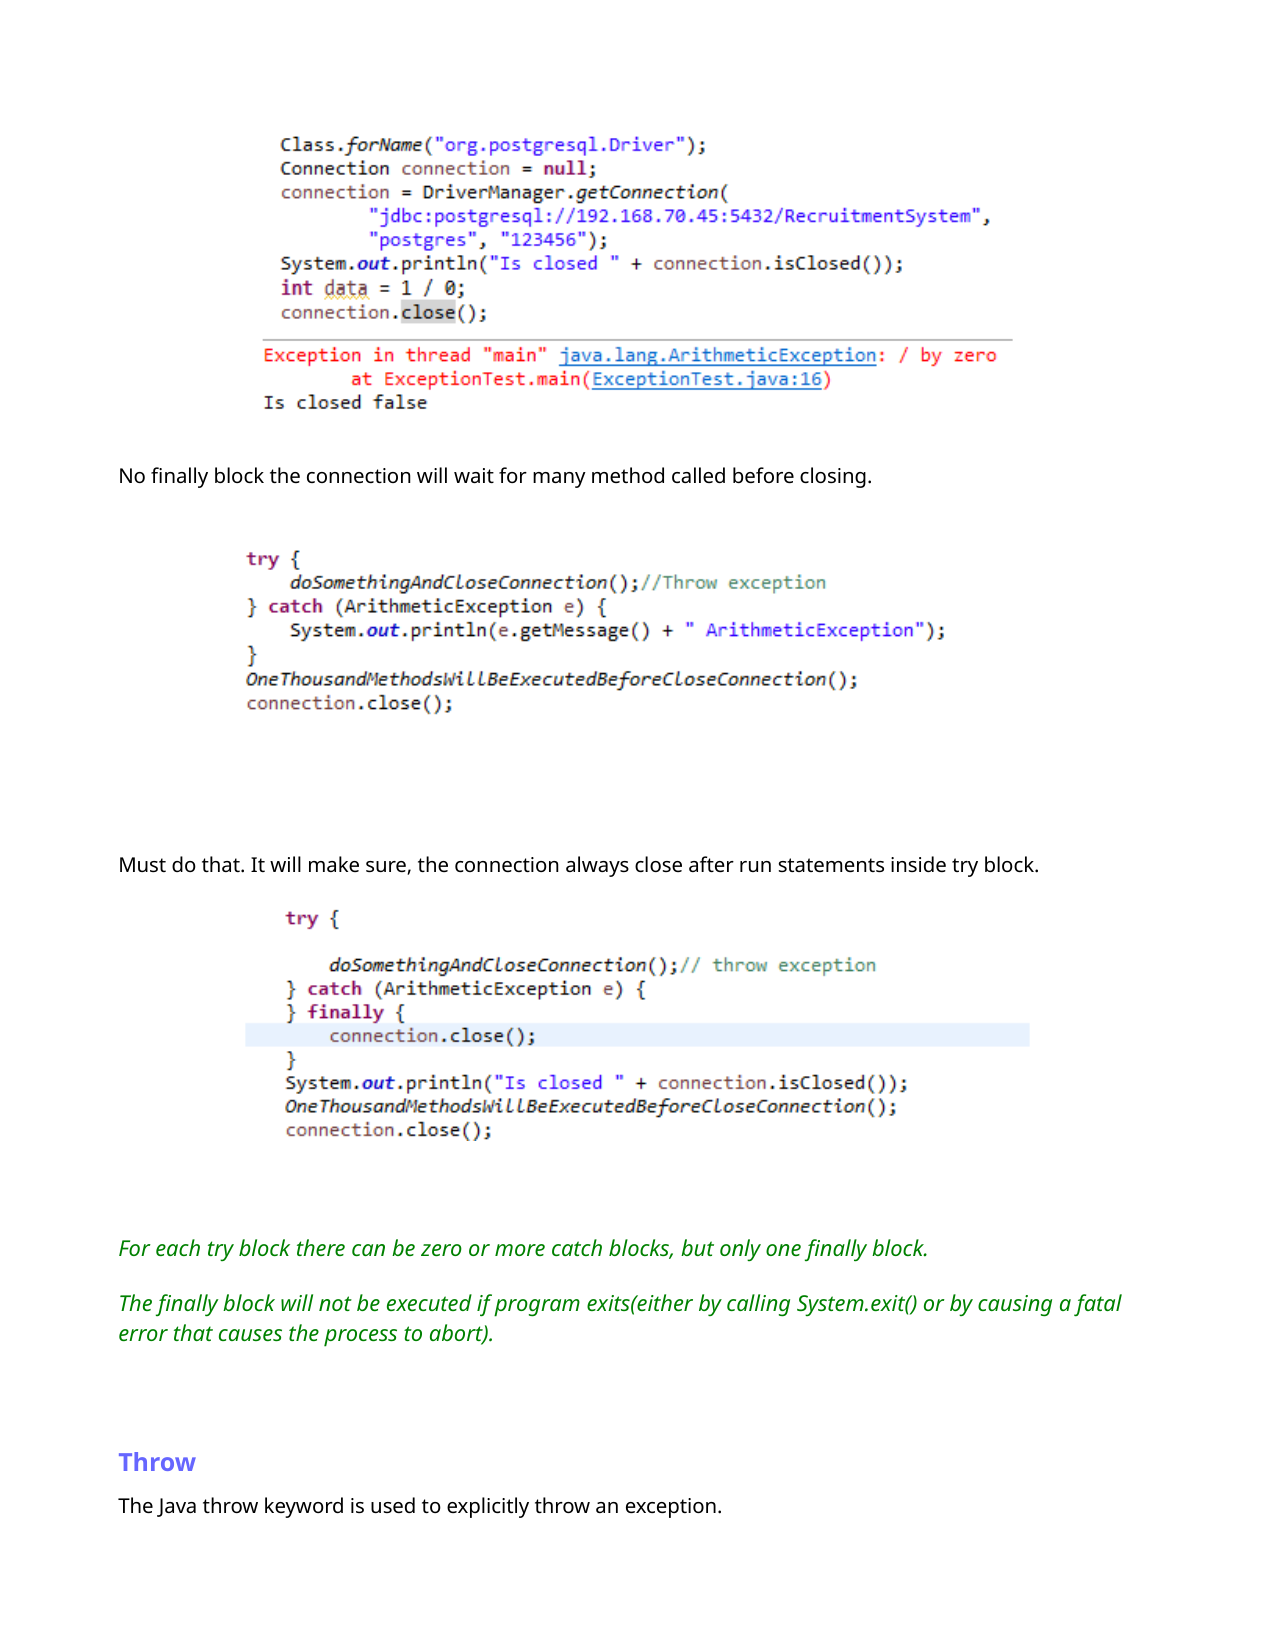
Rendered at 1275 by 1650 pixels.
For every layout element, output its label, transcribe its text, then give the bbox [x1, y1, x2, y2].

text Throw [118, 1445, 1157, 1479]
text No finally block the connection will wait for many method called before closing. [118, 118, 1157, 490]
subtitle For each try block there can be zero or more catch blocks, but only one finally block. [118, 1233, 1157, 1263]
text Must do that. It will make sure, the connection always close after run statements inside try block. [118, 850, 1157, 878]
picture [245, 890, 1030, 1141]
subtitle The finally block will not be executed if program exits(either by calling System.exit() or by causing a fatal error that causes the process to abort). [118, 1288, 1157, 1348]
text The Java throw keyword is used to explicitly throw an exception. [118, 1491, 1157, 1519]
